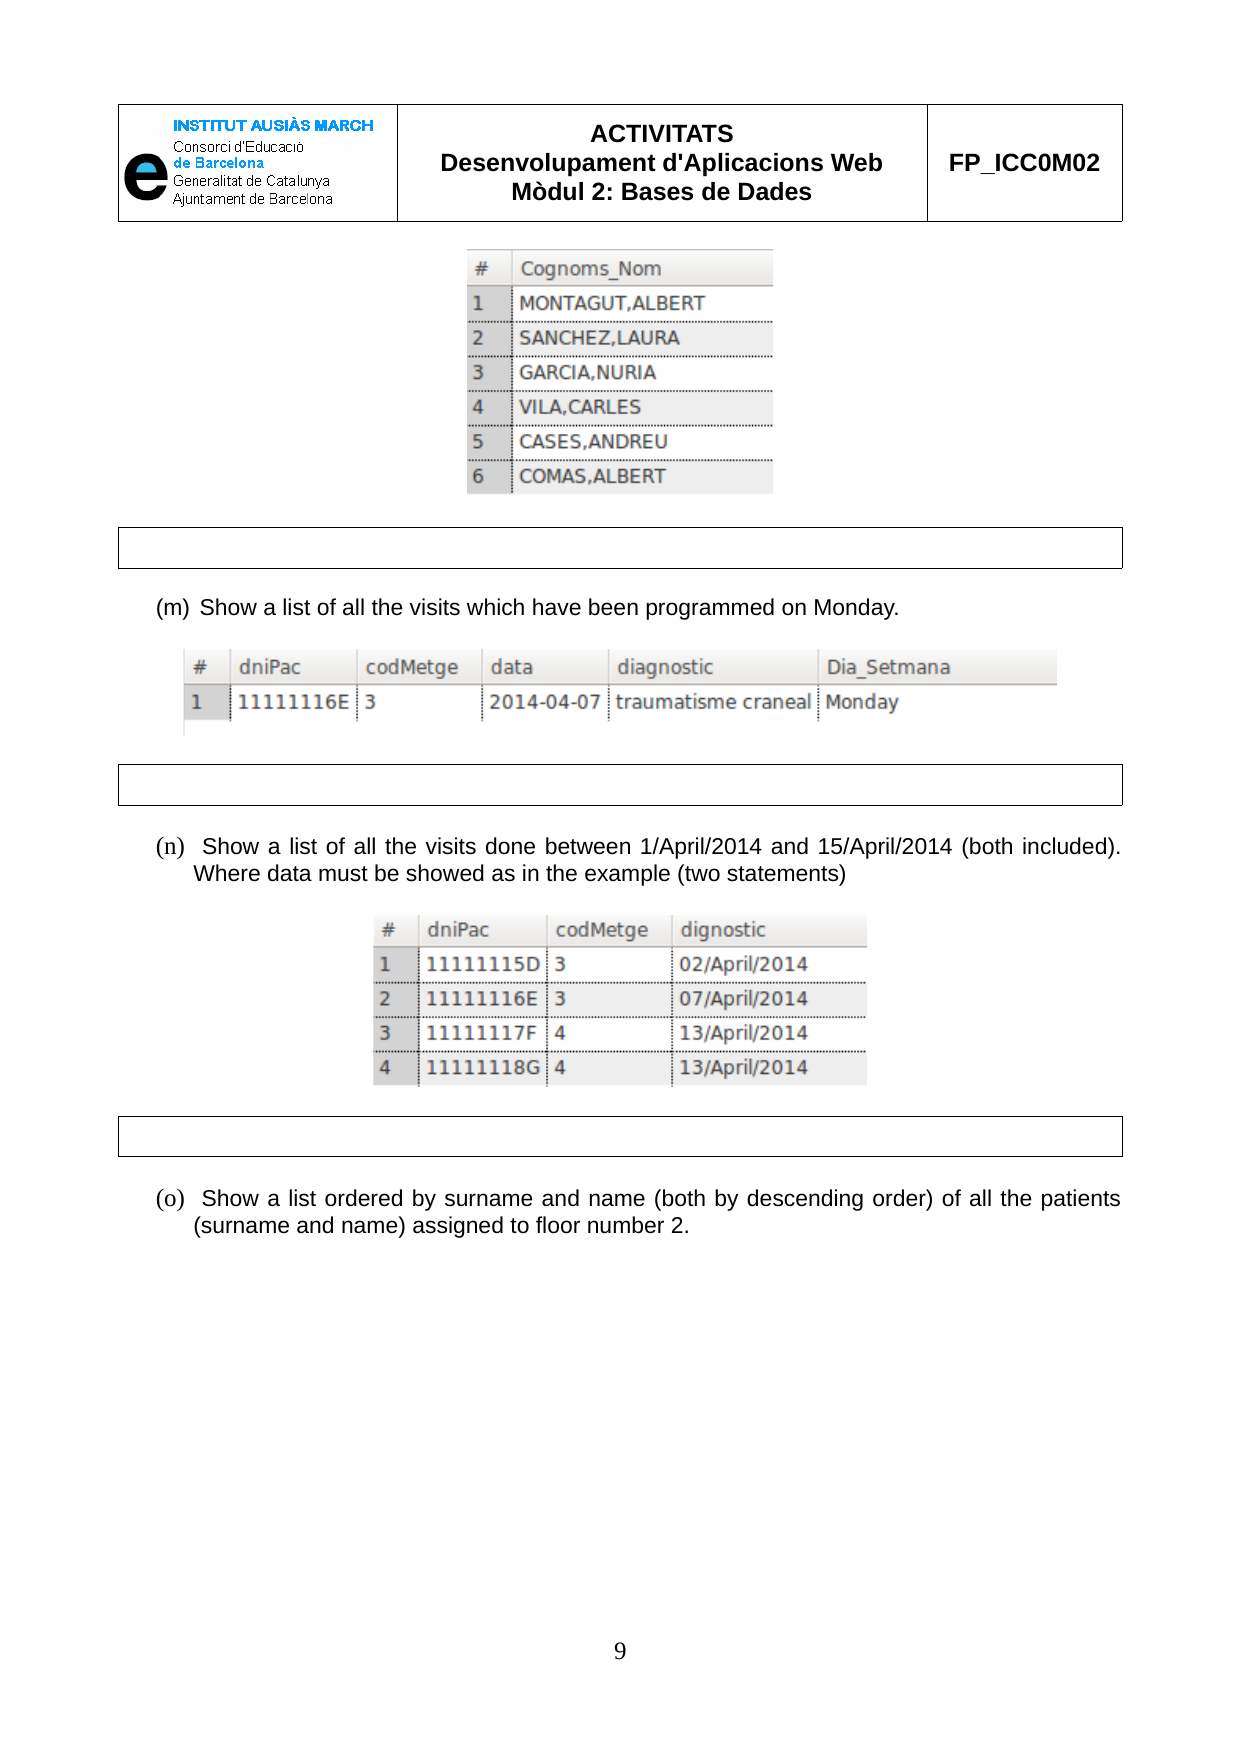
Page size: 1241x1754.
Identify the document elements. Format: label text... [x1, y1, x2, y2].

table_header [119, 765, 1122, 804]
list Show a list of all the visits which have been programmed on Monday. [156, 594, 1122, 621]
list Show a list ordered by surname and name (both by descending order) of all the patients (surname and name) assigned to floor number 2. [156, 1183, 1122, 1238]
table_header [119, 528, 1122, 567]
list Show a list of all the visits done between 1/April/2014 and 15/April/2014 (both included). Where data must be showed as in the example (two statements) [156, 831, 1122, 886]
table_header [119, 1117, 1122, 1156]
